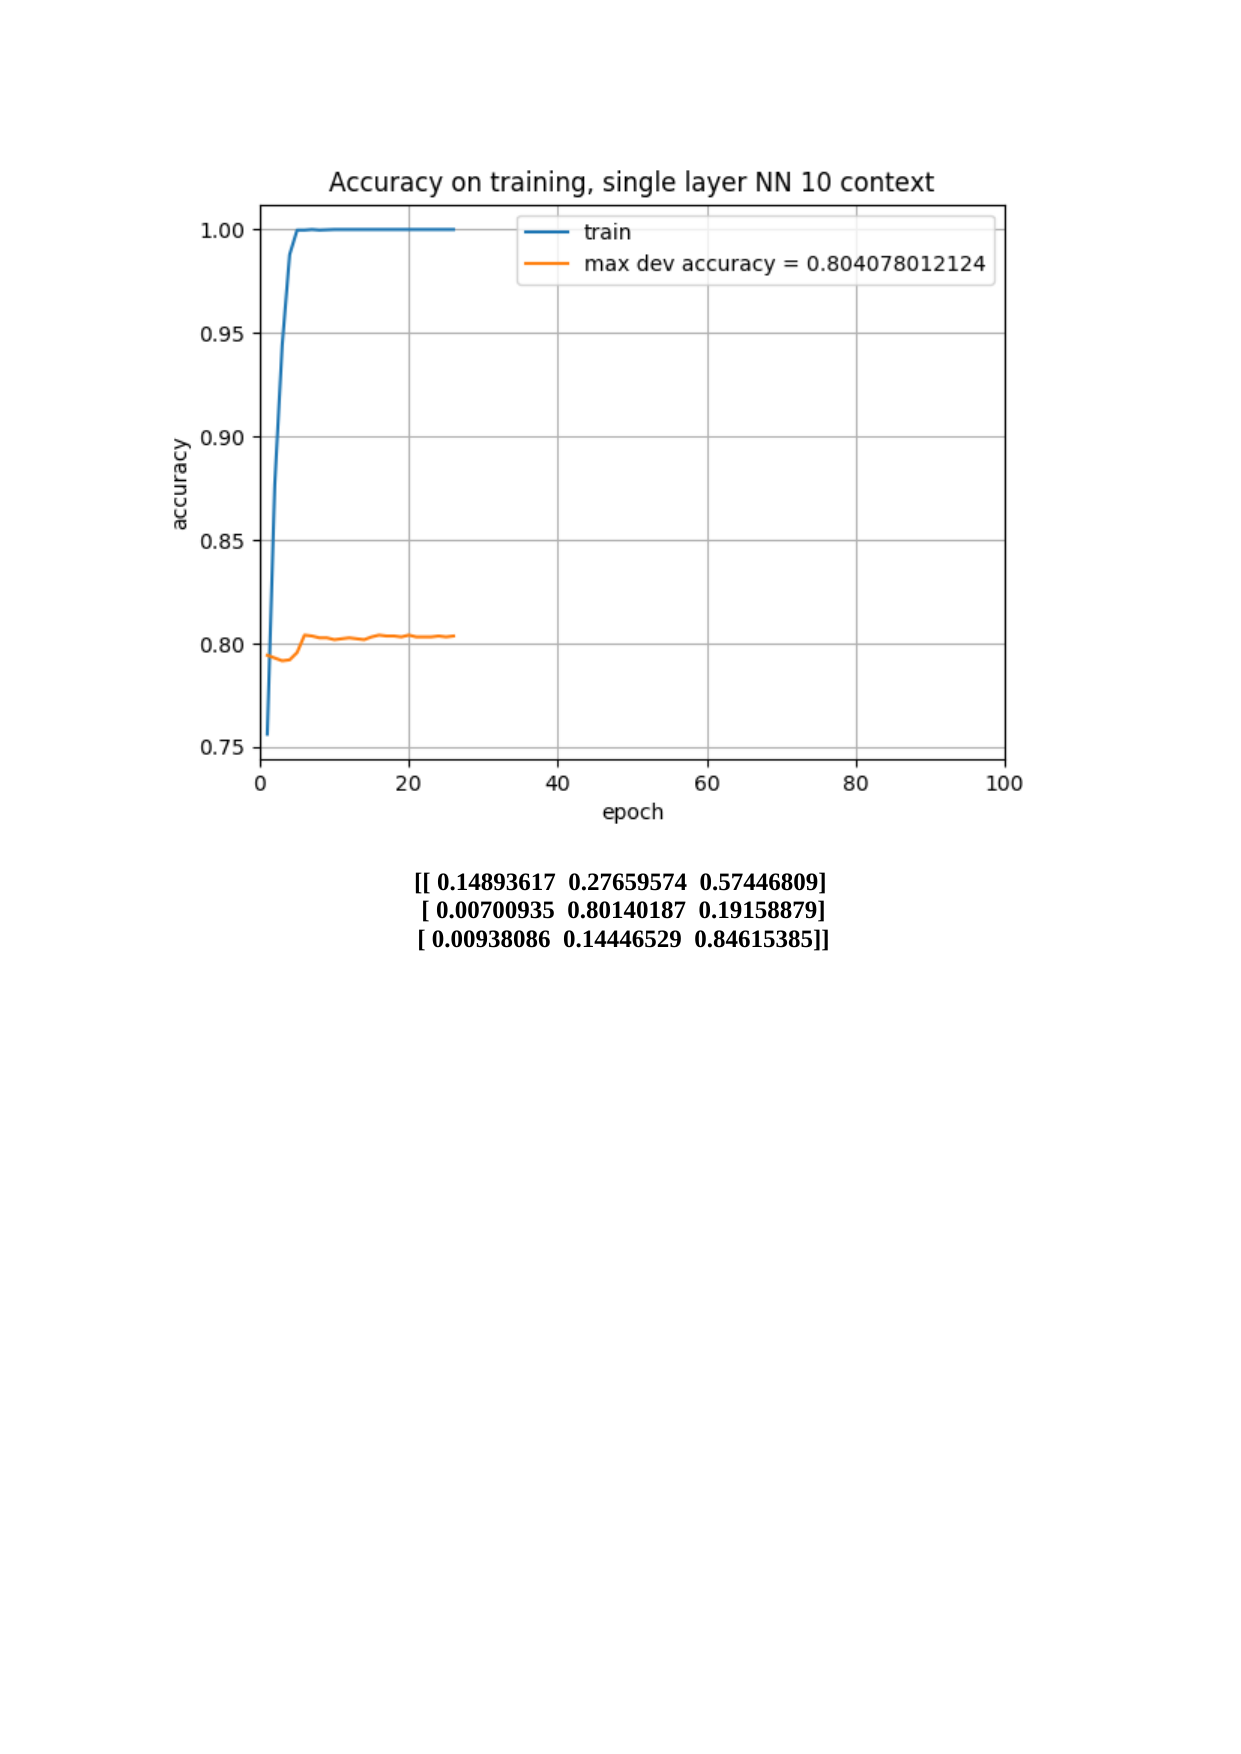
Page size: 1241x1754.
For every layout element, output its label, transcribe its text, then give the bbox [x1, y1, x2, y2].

text [[ 0.14893617 0.27659574 0.57446809] [118, 867, 1122, 896]
text [ 0.00700935 0.80140187 0.19158879] [118, 896, 1122, 924]
picture [140, 118, 1100, 839]
text [ 0.00938086 0.14446529 0.84615385]] [118, 924, 1122, 953]
